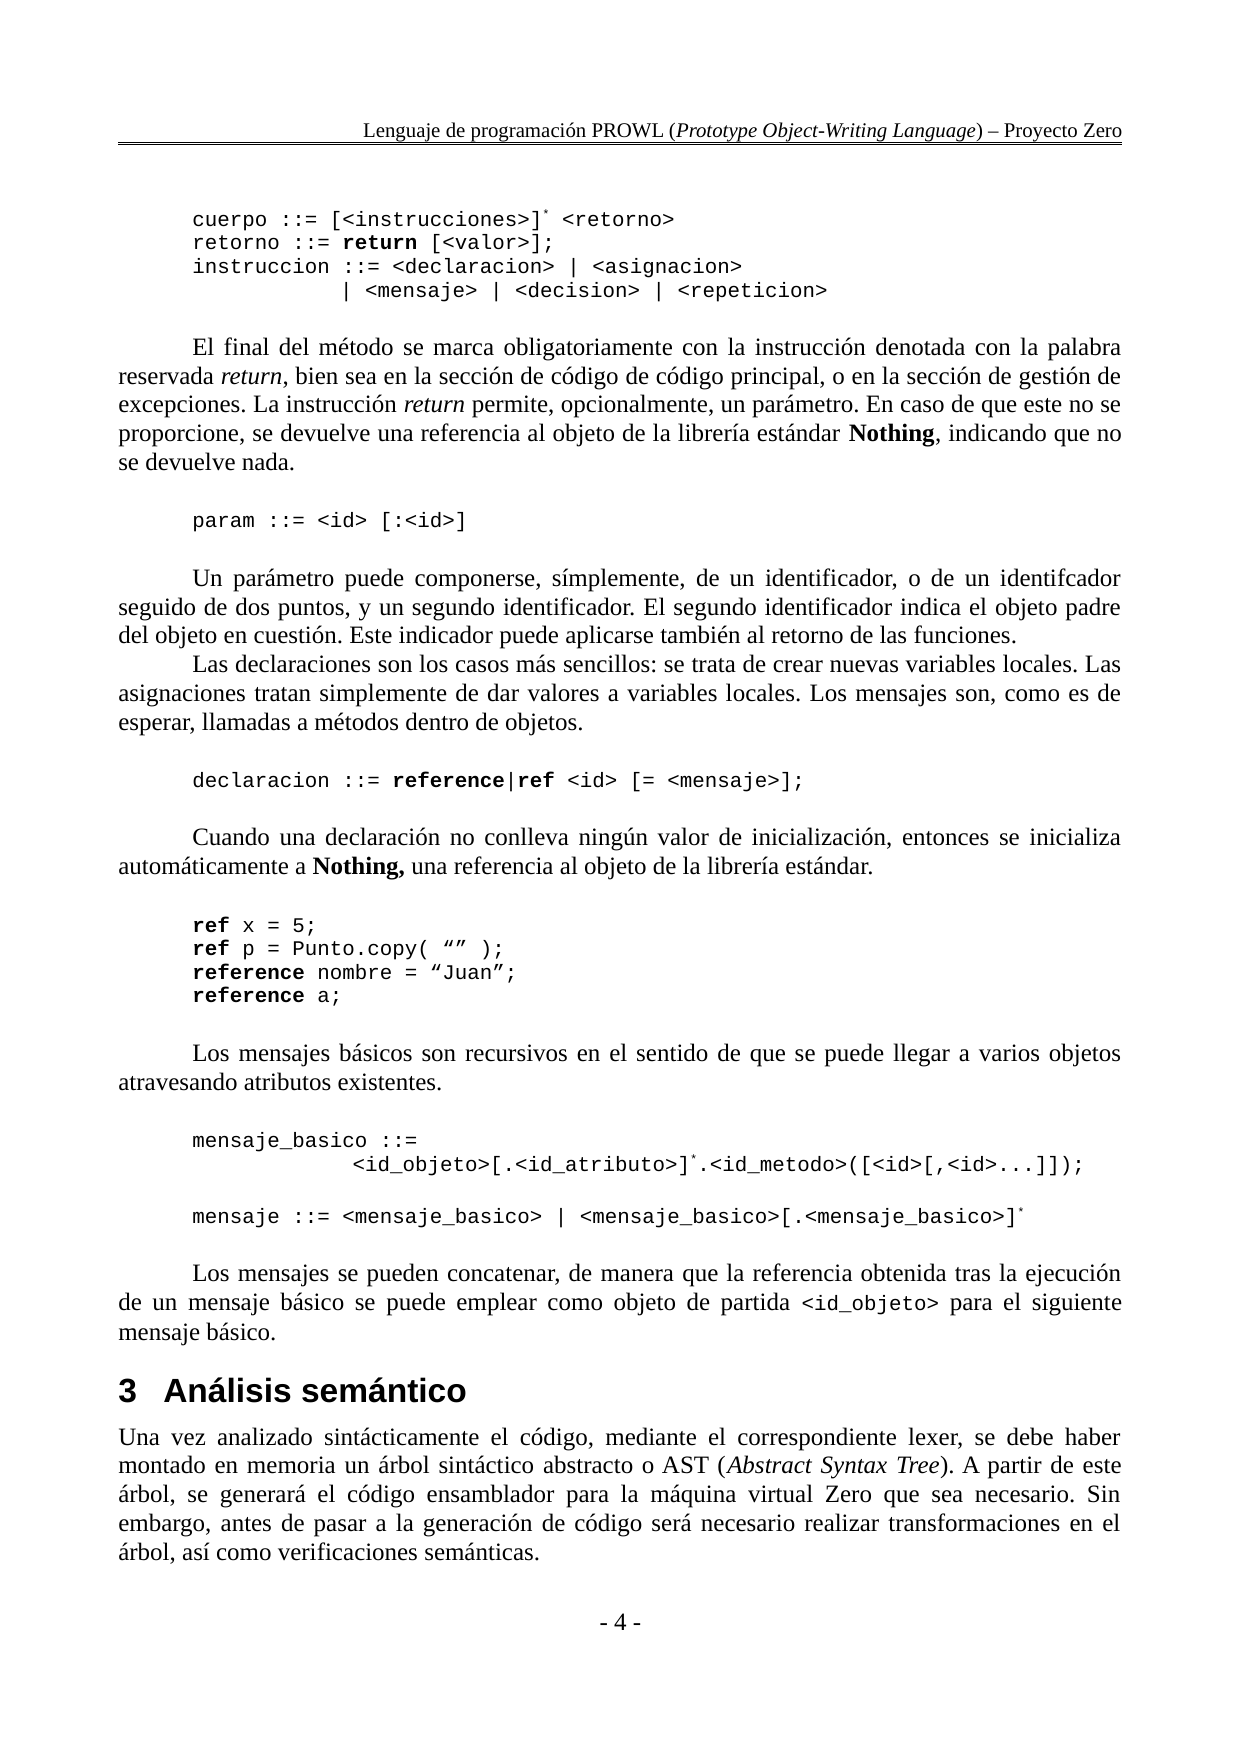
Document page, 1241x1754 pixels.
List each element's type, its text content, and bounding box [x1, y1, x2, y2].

text ref p = Punto.copy( “” ); [118, 938, 1122, 962]
text Las declaraciones son los casos más sencillos: se trata de crear nuevas variables locales. Las asignaciones tratan simplemente de dar valores a variables locales. Los mensajes son, como es de esperar, llamadas a métodos dentro de objetos. [118, 649, 1122, 735]
text Un parámetro puede componerse, símplemente, de un identificador, o de un identifcador seguido de dos puntos, y un segundo identificador. El segundo identificador indica el objeto padre del objeto en cuestión. Este indicador puede aplicarse también al retorno de las funciones. [118, 563, 1122, 649]
text cuerpo ::= [<instrucciones>]* <retorno> [118, 203, 1122, 232]
text <id_objeto>[.<id_atributo>]*.<id_metodo>([<id>[,<id>...]]); [118, 1154, 1122, 1177]
text Los mensajes se pueden concatenar, de manera que la referencia obtenida tras la ejecución de un mensaje básico se puede emplear como objeto de partida <id_objeto> para el siguiente mensaje básico. [118, 1258, 1122, 1346]
text retorno ::= return [<valor>]; [118, 232, 1122, 256]
text mensaje ::= <mensaje_basico> | <mensaje_basico>[.<mensaje_basico>]* [118, 1206, 1122, 1230]
text ref x = 5; [118, 909, 1122, 938]
text instruccion ::= <declaracion> | <asignacion> [118, 256, 1122, 279]
text reference a; [118, 986, 1122, 1009]
subtitle Análisis semántico [118, 1371, 1122, 1409]
text Los mensajes básicos son recursivos en el sentido de que se puede llegar a varios objetos atravesando atributos existentes. [118, 1038, 1122, 1095]
text param ::= <id> [:<id>] [118, 504, 1122, 534]
text mensaje_basico ::= [118, 1124, 1122, 1154]
text Cuando una declaración no conlleva ningún valor de inicialización, entonces se inicializa automáticamente a Nothing, una referencia al objeto de la librería estándar. [118, 822, 1122, 880]
text | <mensaje> | <decision> | <repeticion> [118, 279, 1122, 303]
text Una vez analizado sintácticamente el código, mediante el correspondiente lexer, se debe haber montado en memoria un árbol sintáctico abstracto o AST (Abstract Syntax Tree). A partir de este árbol, se generará el código ensamblador para la máquina virtual Zero que sea necesario. Sin embargo, antes de pasar a la generación de código será necesario realizar transformaciones en el árbol, así como verificaciones semánticas. [118, 1422, 1122, 1566]
text El final del método se marca obligatoriamente con la instrucción denotada con la palabra reservada return, bien sea en la sección de código de código principal, o en la sección de gestión de excepciones. La instrucción return permite, opcionalmente, un parámetro. En caso de que este no se proporcione, se devuelve una referencia al objeto de la librería estándar Nothing, indicando que no se devuelve nada. [118, 332, 1122, 476]
text declaracion ::= reference|ref <id> [= <mensaje>]; [118, 764, 1122, 794]
text reference nombre = “Juan”; [118, 962, 1122, 986]
